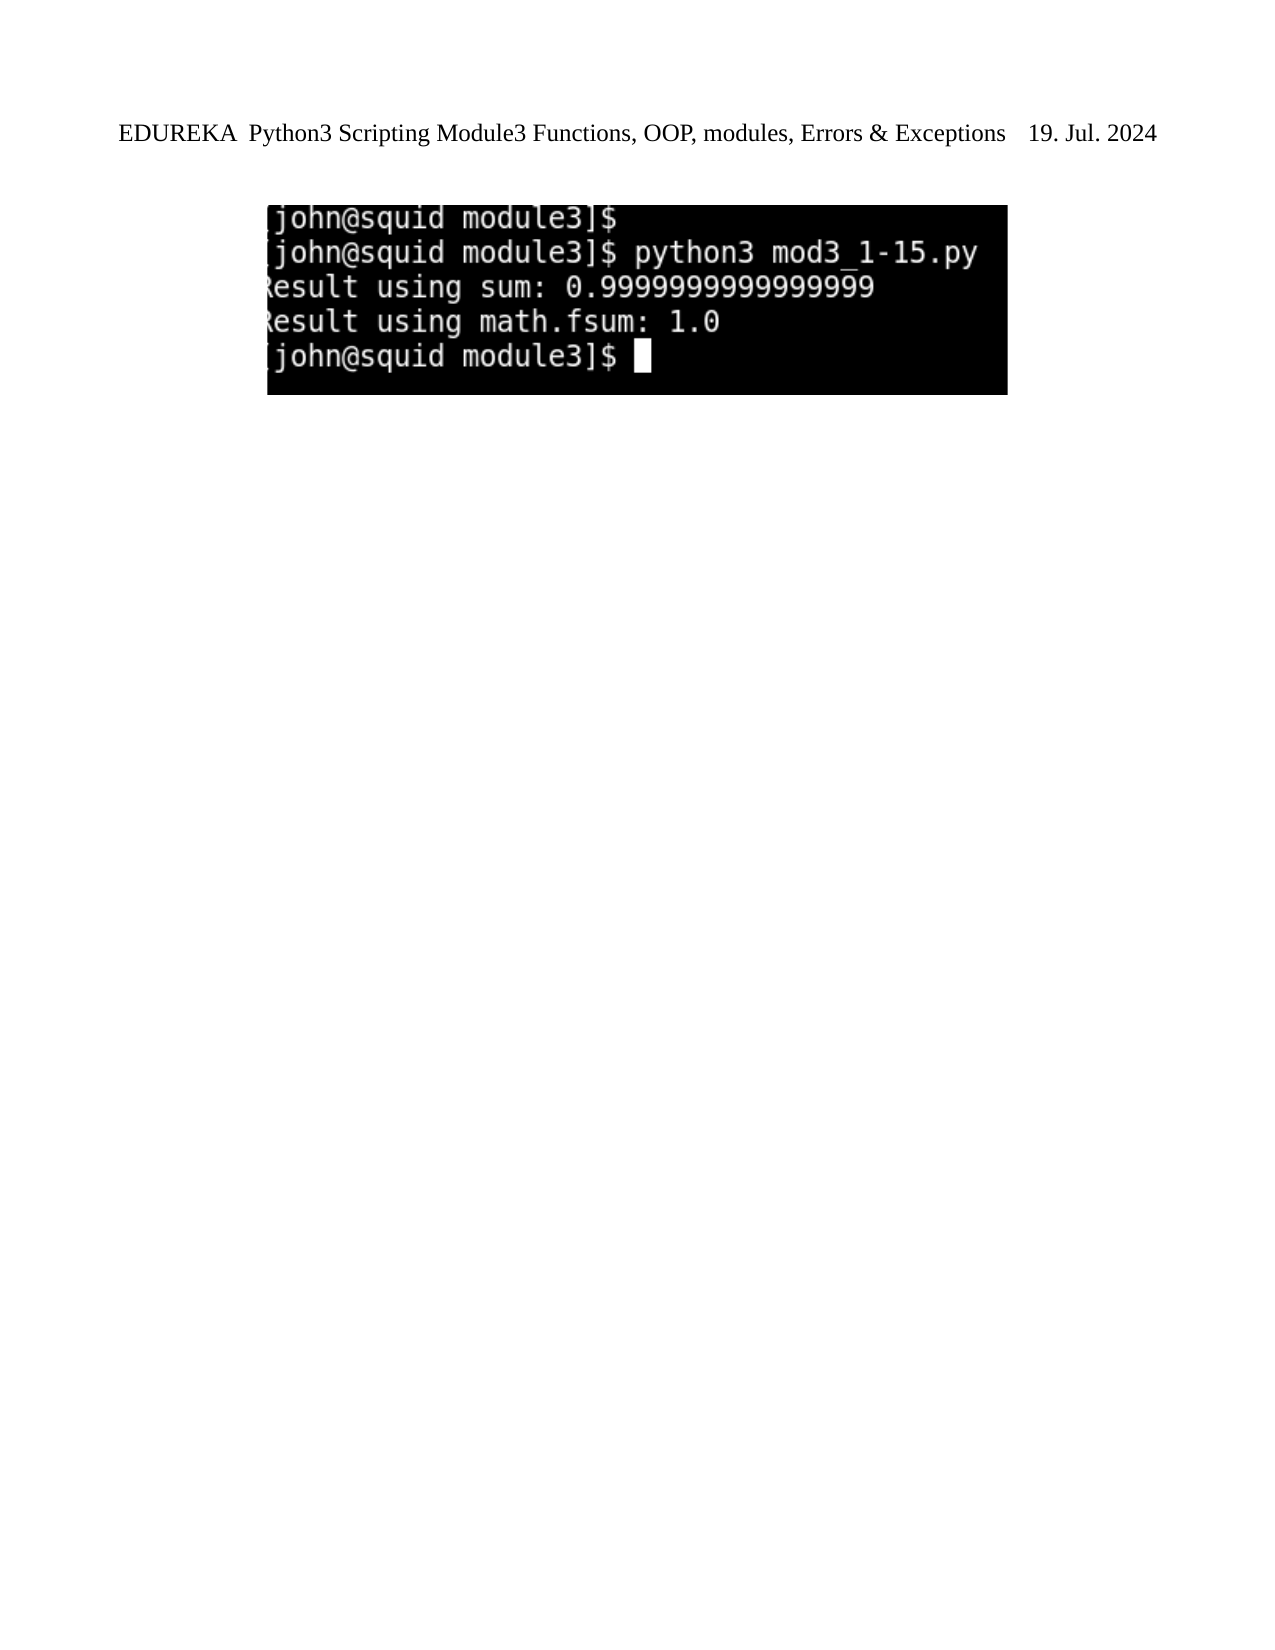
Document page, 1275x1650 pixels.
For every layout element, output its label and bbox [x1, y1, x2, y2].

picture [267, 205, 1008, 395]
